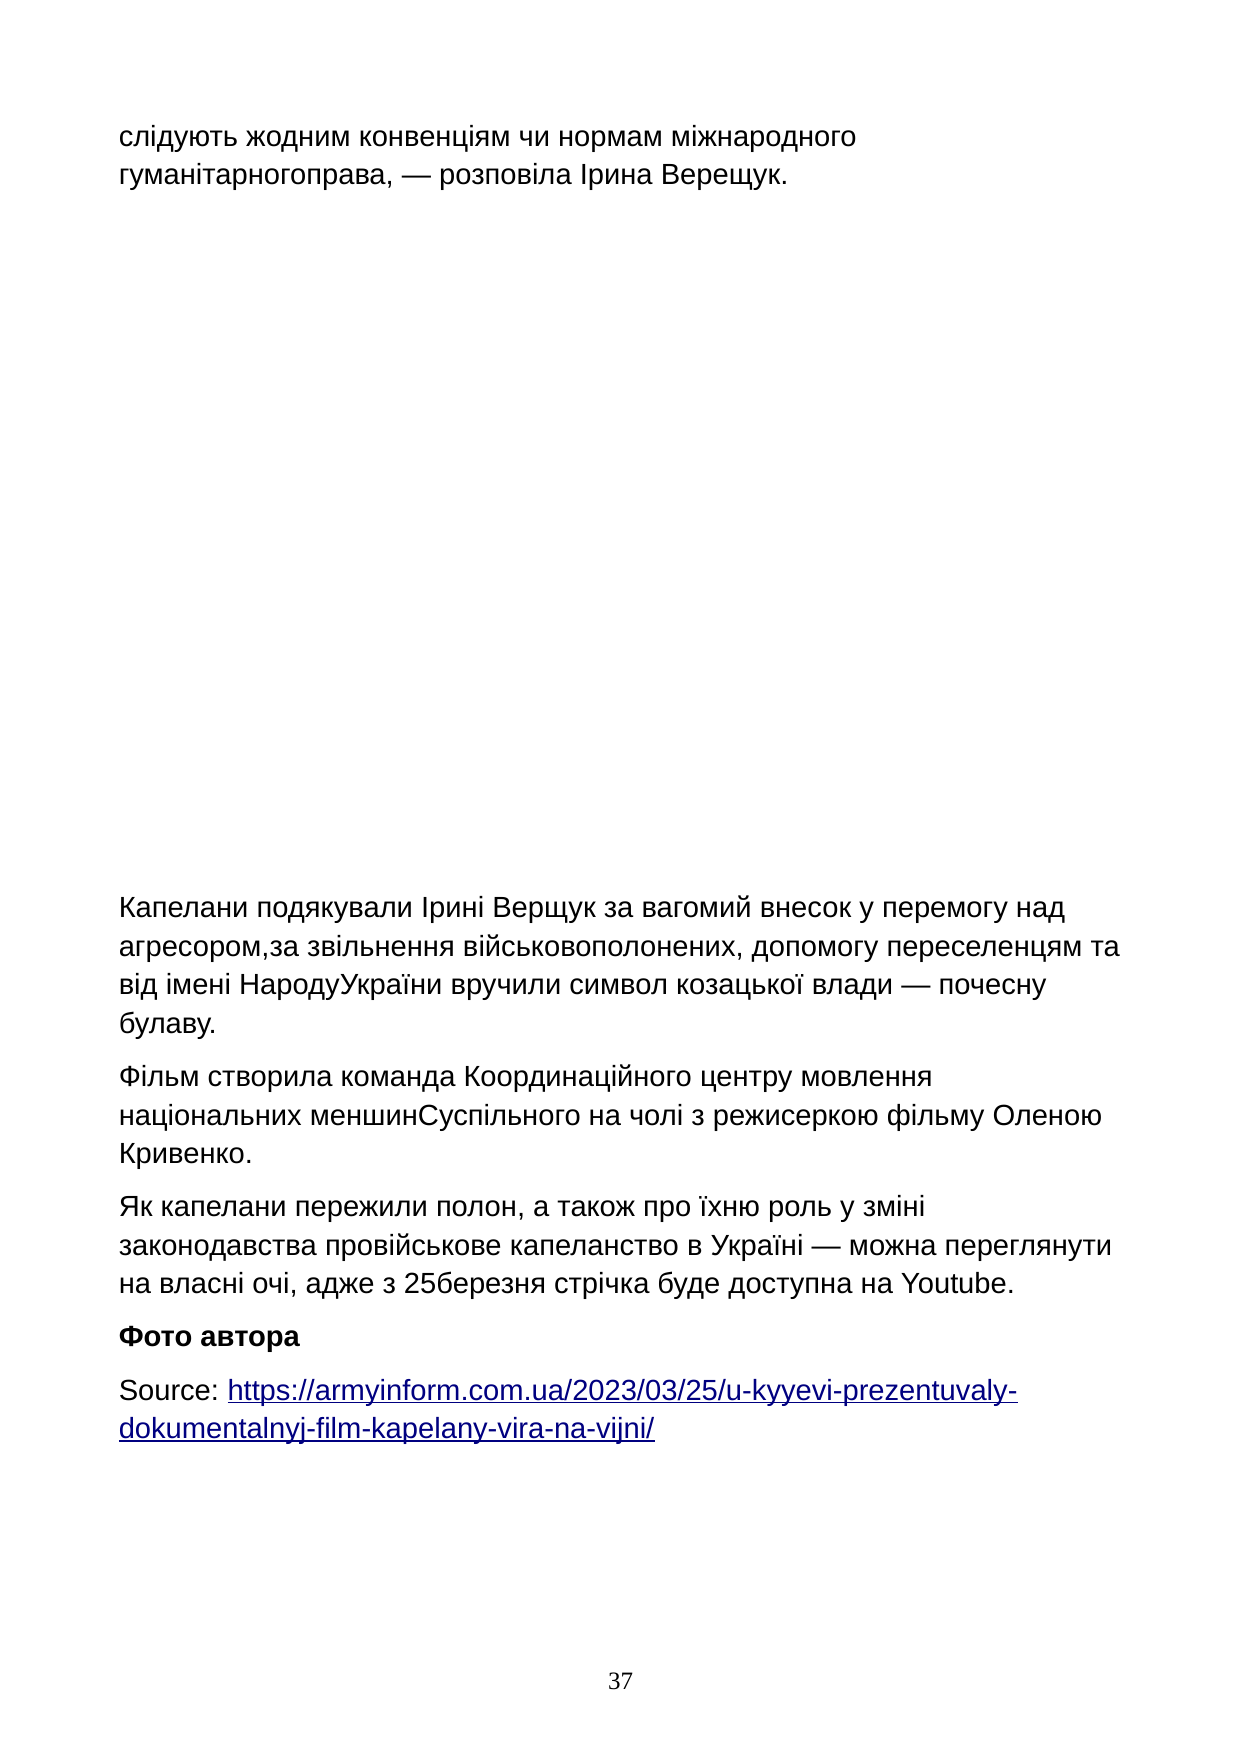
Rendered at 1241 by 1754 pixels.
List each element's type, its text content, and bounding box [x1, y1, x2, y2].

text слідують жодним конвенціям чи нормам міжнародного гуманітарногоправа, — розповіла Ірина Верещук. [118, 118, 1122, 191]
text Капелани подякували Ірині Верщук за вагомий внесок у перемогу над агресором,за звільнення військовополонених, допомогу переселенцям та від імені НародуУкраїни вручили символ козацької влади — почесну булаву. [118, 890, 1122, 1039]
text Фото автора [118, 1319, 1122, 1353]
text Source: https://armyinform.com.ua/2023/03/25/u-kyyevi-prezentuvaly-dokumentalnyj-film-kapelany-vira-na-vijni/ [118, 1372, 1122, 1444]
text Фільм створила команда Координаційного центру мовлення національних меншинСуспільного на чолі з режисеркою фільму Оленою Кривенко. [118, 1059, 1122, 1169]
text Як капелани пережили полон, а також про їхню роль у зміні законодавства провійськове капеланство в Україні — можна переглянути на власні очі, адже з 25березня стрічка буде доступна на Youtube. [118, 1189, 1122, 1300]
